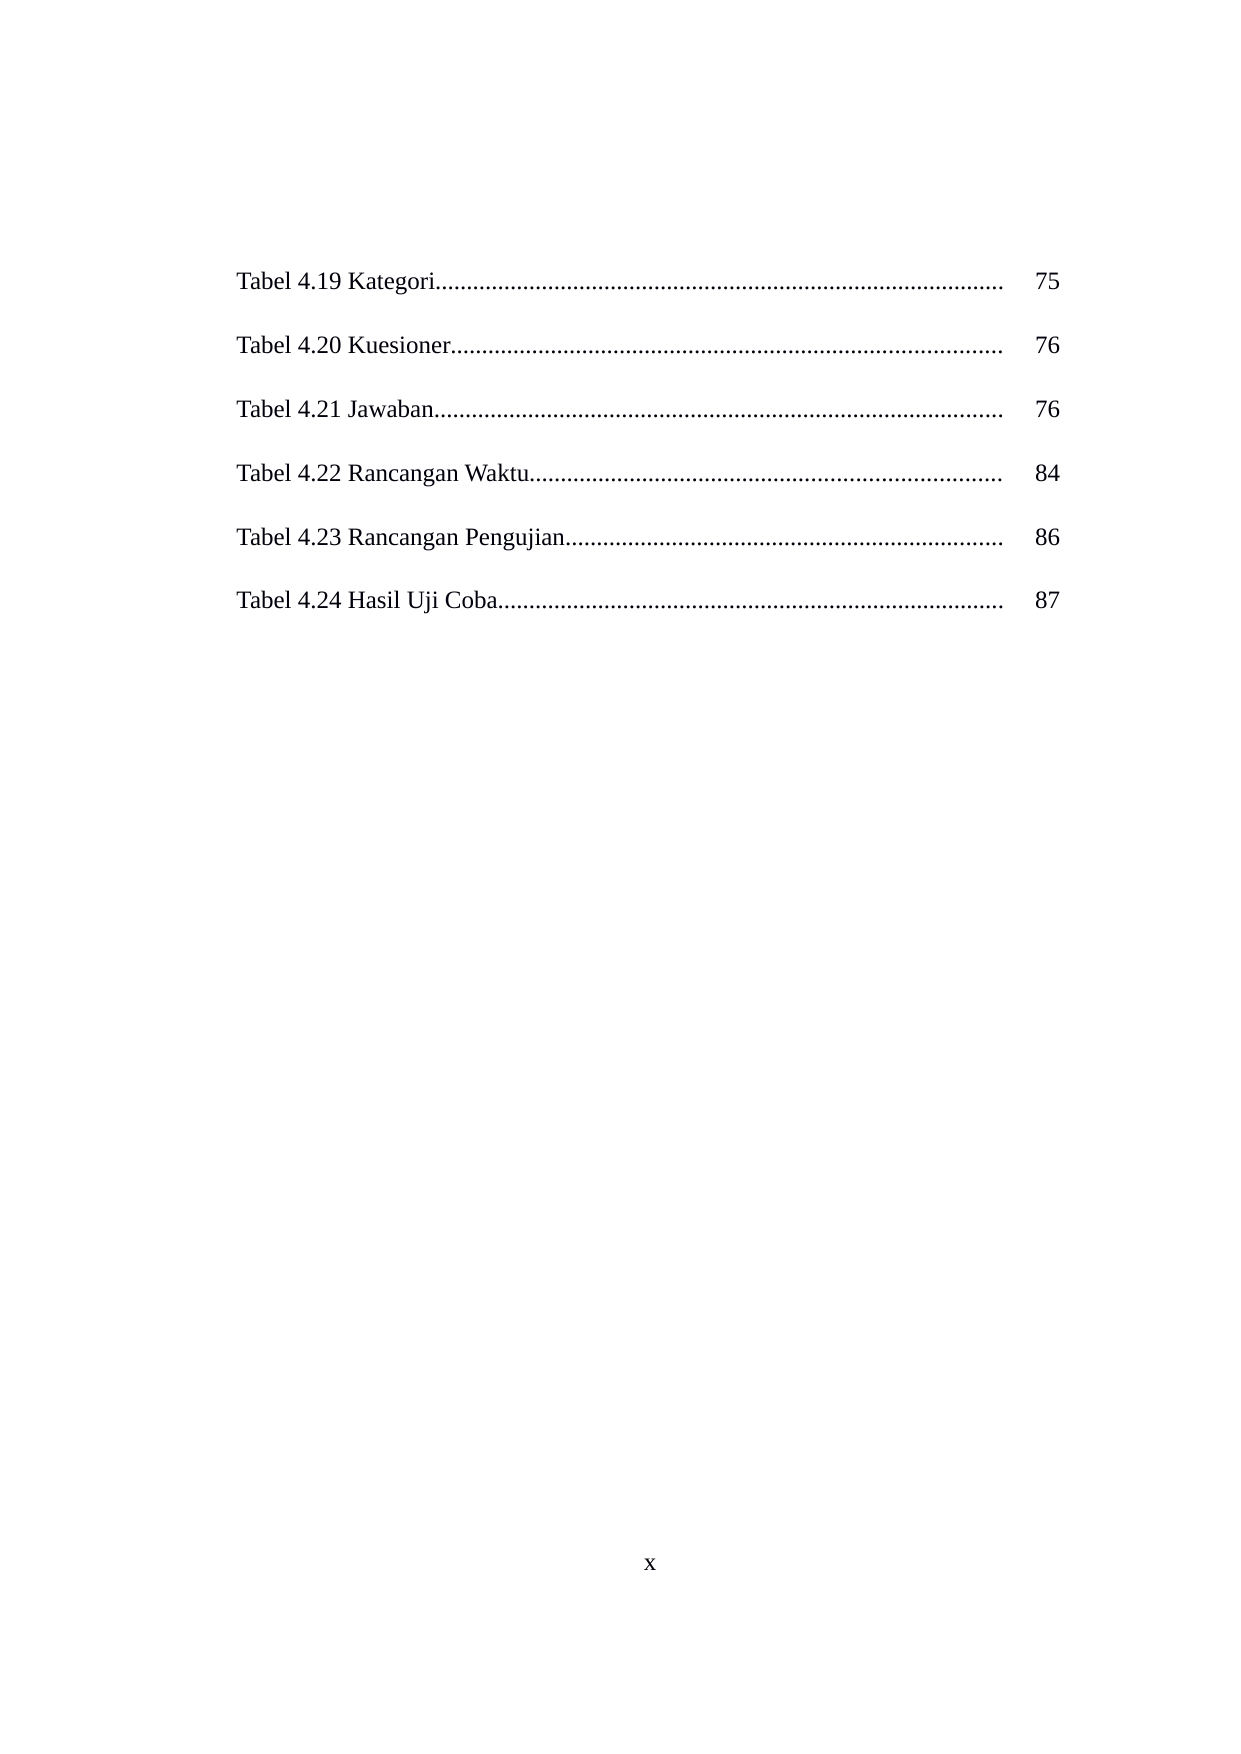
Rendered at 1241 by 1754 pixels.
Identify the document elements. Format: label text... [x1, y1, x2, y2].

text Tabel 4.22 Rancangan Waktu 84 [236, 458, 1063, 486]
text Tabel 4.23 Rancangan Pengujian 86 [236, 522, 1063, 550]
text Tabel 4.19 Kategori 75 [236, 266, 1063, 294]
text Tabel 4.20 Kuesioner 76 [236, 330, 1063, 358]
text Tabel 4.21 Jawaban 76 [236, 394, 1063, 422]
text Tabel 4.24 Hasil Uji Coba 87 [236, 586, 1063, 614]
